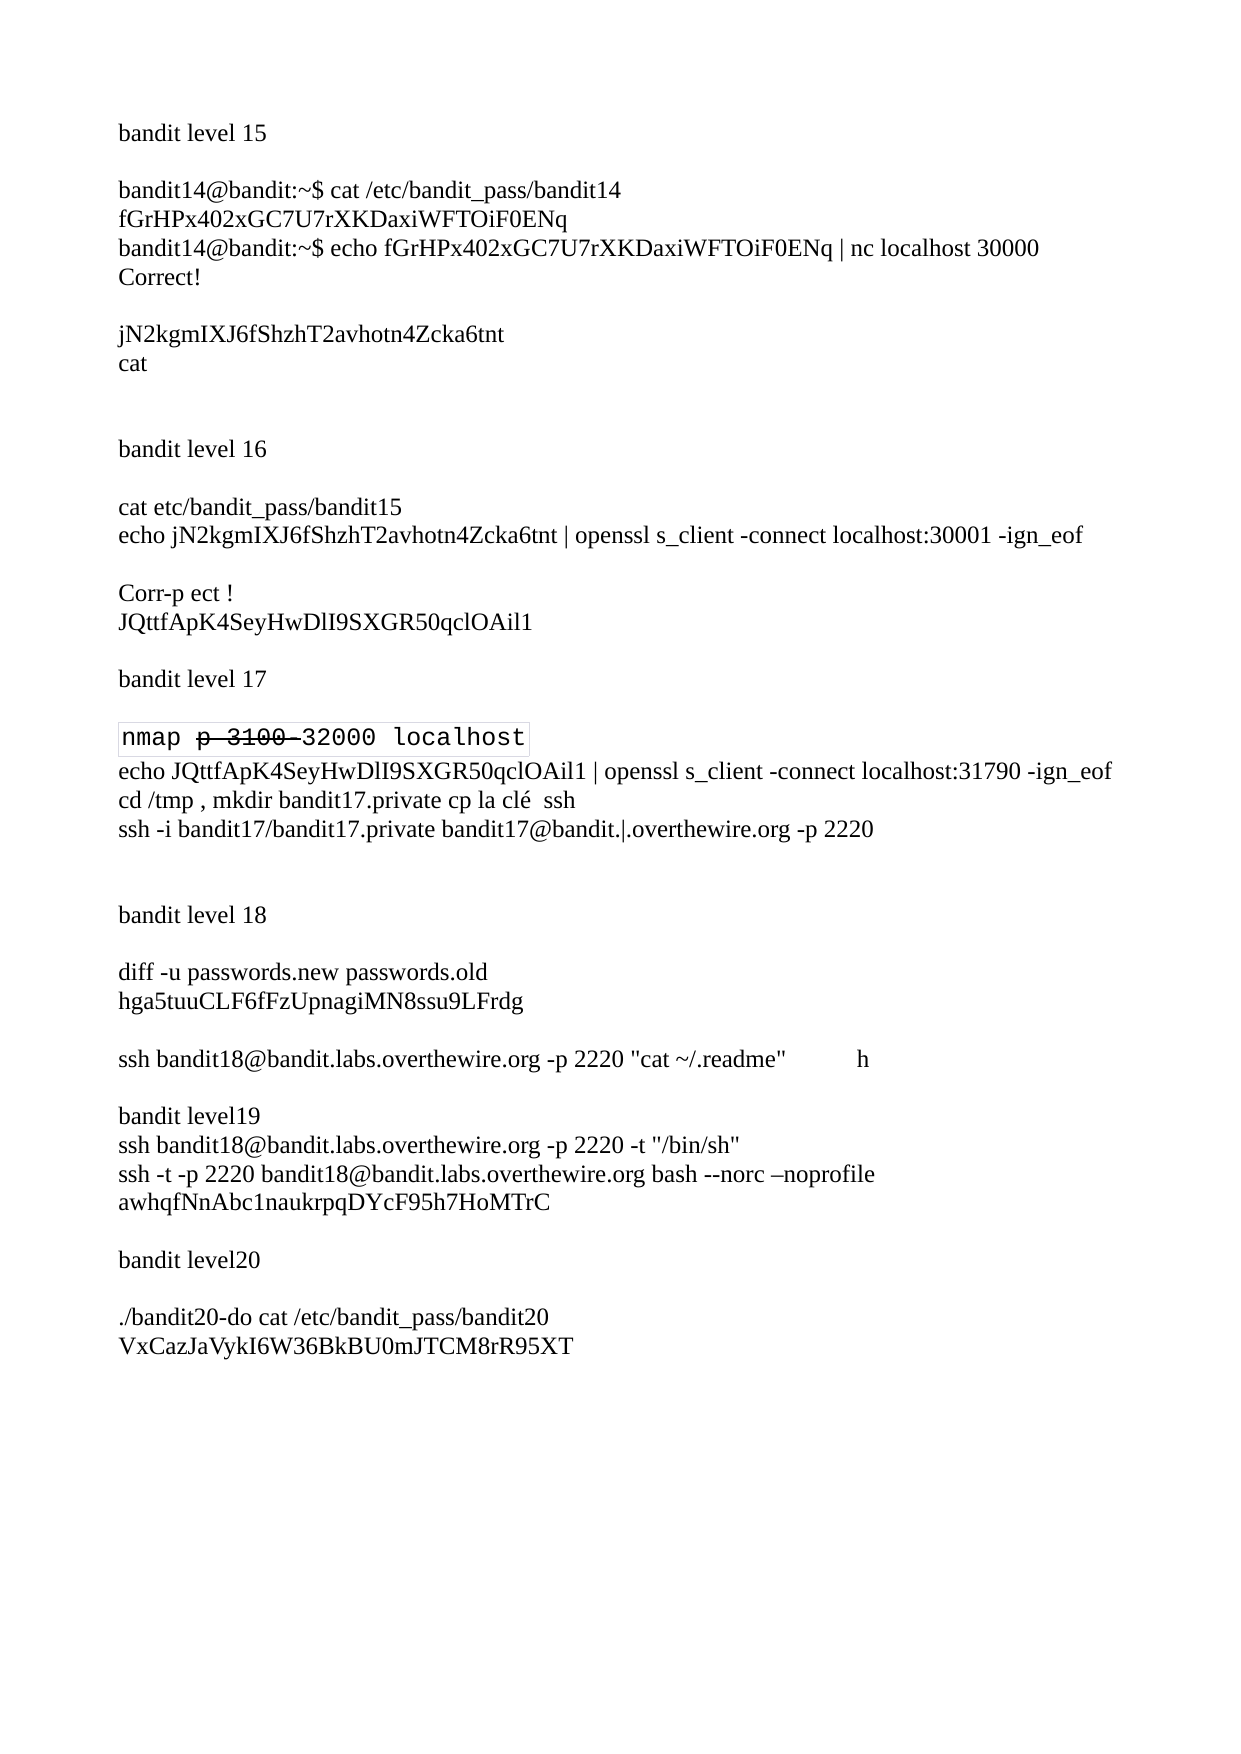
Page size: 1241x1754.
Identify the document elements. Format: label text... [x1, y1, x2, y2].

text ssh -i bandit17/bandit17.private bandit17@bandit.|.overthewire.org -p 2220 [118, 814, 1122, 842]
text ./bandit20-do cat /etc/bandit_pass/bandit20 [118, 1302, 1122, 1331]
text bandit14@bandit:~$ cat /etc/bandit_pass/bandit14 [118, 176, 1122, 204]
text ssh bandit18@bandit.labs.overthewire.org -p 2220 "cat ~/.readme" h [118, 1044, 1122, 1072]
text echo jN2kgmIXJ6fShzhT2avhotn4Zcka6tnt | openssl s_client -connect localhost:30001 -ign_eof [118, 521, 1122, 549]
text bandit level20 [118, 1245, 1122, 1274]
text bandit level19 [118, 1101, 1122, 1130]
text ssh bandit18@bandit.labs.overthewire.org -p 2220 -t "/bin/sh" [118, 1130, 1122, 1159]
text hga5tuuCLF6fFzUpnagiMN8ssu9LFrdg [118, 986, 1122, 1015]
text [530, 722, 1122, 756]
text Corr-p ect ! [118, 578, 1122, 607]
text bandit level 16 [118, 434, 1122, 463]
text VxCazJaVykI6W36BkBU0mJTCM8rR95XT [118, 1331, 1122, 1360]
text cd /tmp , mkdir bandit17.private cp la clé ssh [118, 785, 1122, 814]
text cat [118, 348, 1122, 377]
text bandit level 15 [118, 118, 1122, 147]
text cat etc/bandit_pass/bandit15 [118, 492, 1122, 521]
text JQttfApK4SeyHwDlI9SXGR50qclOAil1 [118, 607, 1122, 636]
text ssh -t -p 2220 bandit18@bandit.labs.overthewire.org bash --norc –noprofile [118, 1159, 1122, 1187]
text echo JQttfApK4SeyHwDlI9SXGR50qclOAil1 | openssl s_client -connect localhost:31790 -ign_eof [118, 756, 1122, 785]
text fGrHPx402xGC7U7rXKDaxiWFTOiF0ENq [118, 204, 1122, 233]
text bandit level 18 [118, 900, 1122, 929]
text bandit level 17 [118, 664, 1122, 693]
text diff -u passwords.new passwords.old [118, 957, 1122, 986]
text Correct! [118, 262, 1122, 291]
text jN2kgmIXJ6fShzhT2avhotn4Zcka6tnt [118, 319, 1122, 348]
text bandit14@bandit:~$ echo fGrHPx402xGC7U7rXKDaxiWFTOiF0ENq | nc localhost 30000 [118, 233, 1122, 262]
text awhqfNnAbc1naukrpqDYcF95h7HoMTrC [118, 1187, 1122, 1216]
text nmap p 3100-32000 localhost [119, 723, 529, 756]
